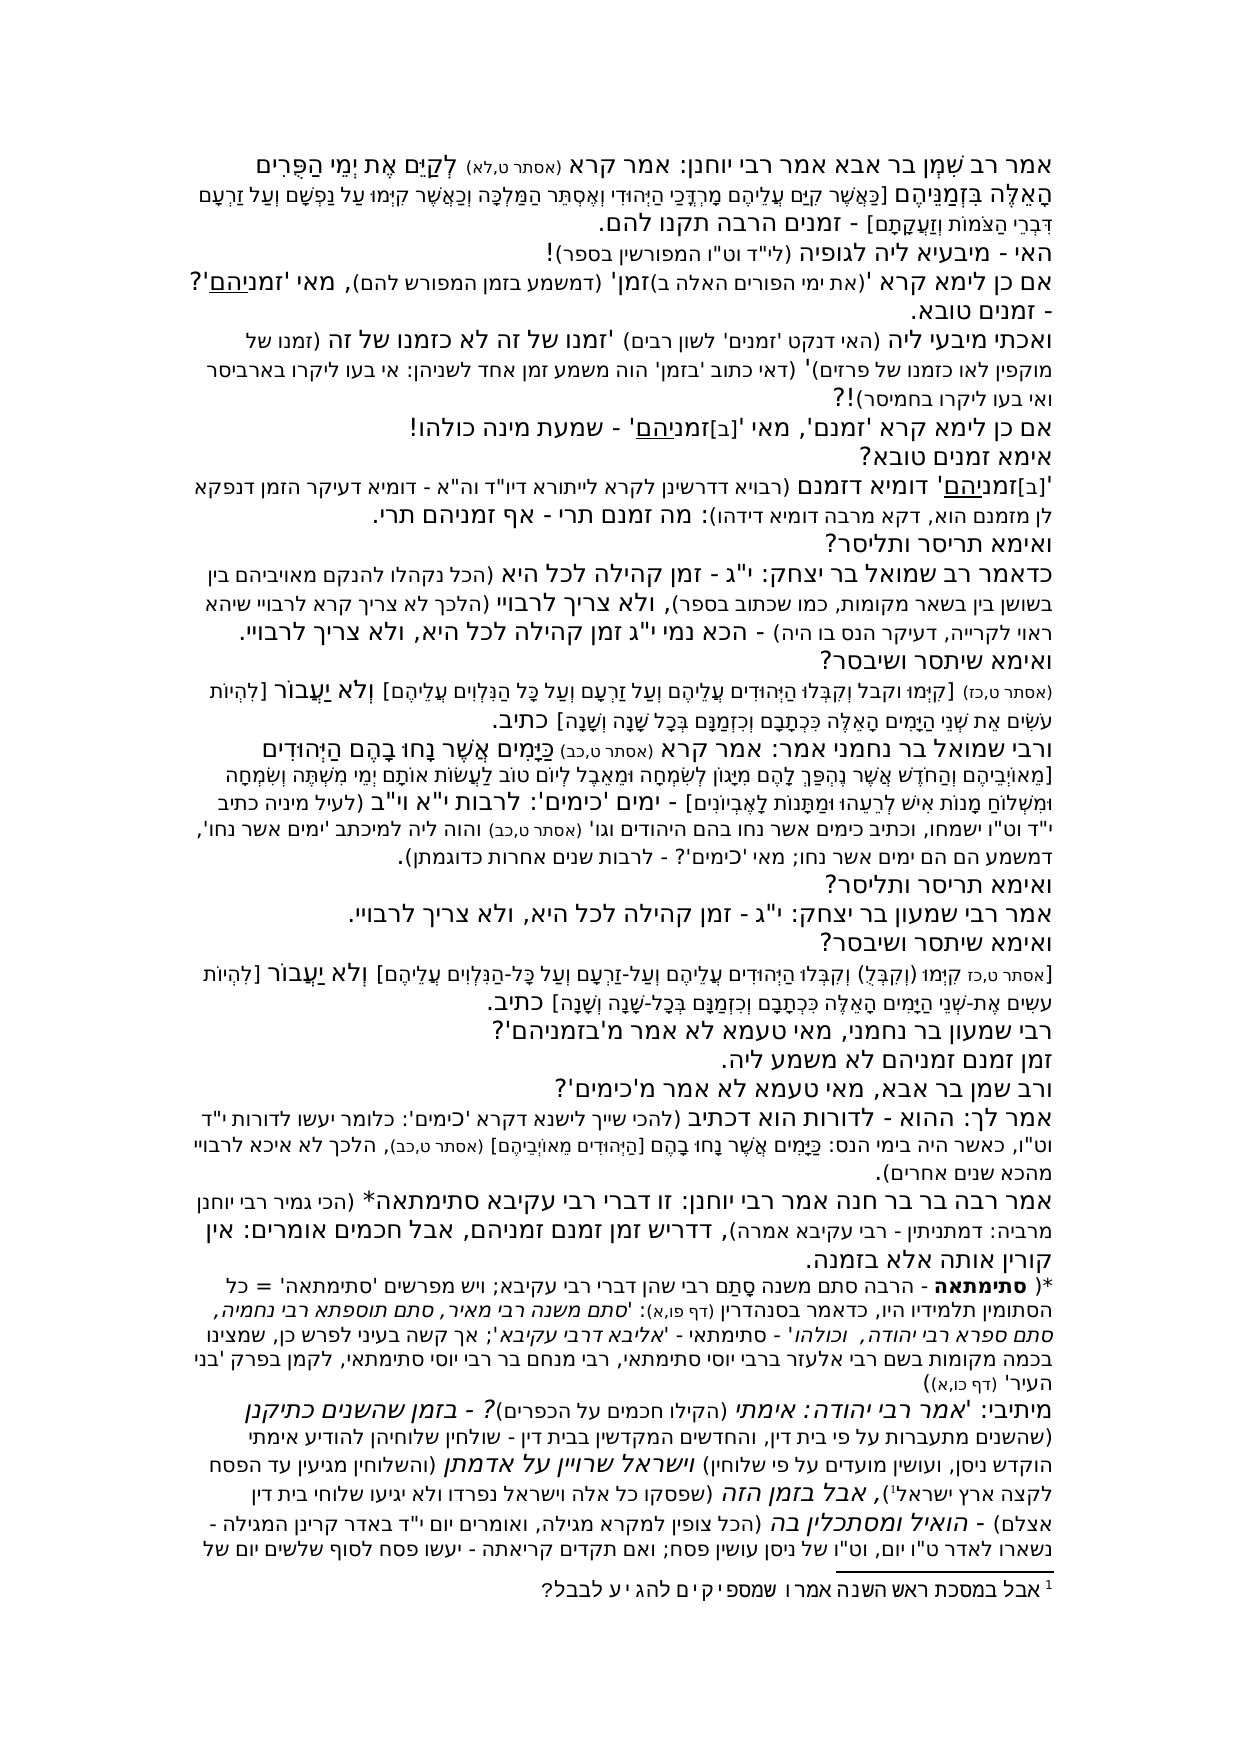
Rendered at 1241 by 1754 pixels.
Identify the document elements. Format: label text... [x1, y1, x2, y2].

text אמר לך: ההוא - לדורות הוא דכתיב (להכי שייך לישנא דקרא 'כימים': כלומר יעשו לדורות י"ד וט"ו, כאשר היה בימי הנס: כַּיָּמִים אֲשֶׁר נָחוּ בָהֶם [הַיְּהוּדִים מֵאוֹיְבֵיהֶם] (אסתר ט,כב), הלכך לא איכא לרבויי מהכא שנים אחרים). [187, 1104, 1053, 1186]
text '[ב]זמניהם' דומיא דזמנם (רבויא דדרשינן לקרא לייתורא דיו"ד וה"א - דומיא דעיקר הזמן דנפקא לן מזמנם הוא, דקא מרבה דומיא דידהו): מה זמנם תרי - אף זמניהם תרי. [187, 471, 1053, 529]
text אימא זמנים טובא? [187, 442, 1053, 471]
text אמר רבי שמעון בר יצחק: י"ג - זמן קהילה לכל היא, ולא צריך לרבויי. [187, 899, 1053, 929]
text *( סתימתאה - הרבה סתם משנה סָתַם רבי שהן דברי רבי עקיבא; ויש מפרשים 'סתימתאה' = כל הסתומין תלמידיו היו, כדאמר בסנהדרין (דף פו,א): 'סתם משנה רבי מאיר, סתם תוספתא רבי נחמיה, סתם ספרא רבי יהודה, וכולהו' - סתימתאי - 'אליבא דרבי עקיבא'; אך קשה בעיני לפרש כן, שמצינו בכמה מקומות בשם רבי אלעזר ברבי יוסי סתימתאי, רבי מנחם בר רבי יוסי סתימתאי, לקמן בפרק 'בני העיר' (דף כו,א)) [187, 1274, 1053, 1396]
text אמר רב שִׁמְן בר אבא אמר רבי יוחנן: אמר קרא (אסתר ט,לא) לְקַיֵּם אֶת יְמֵי הַפֻּרִים הָאֵלֶּה בִּזְמַנֵּיהֶם [כַּאֲשֶׁר קִיַּם עֲלֵיהֶם מָרְדֳּכַי הַיְּהוּדִי וְאֶסְתֵּר הַמַּלְכָּה וְכַאֲשֶׁר קִיְּמוּ עַל נַפְשָׁם וְעַל זַרְעָם דִּבְרֵי הַצֹּמוֹת וְזַעֲקָתָם] - זמנים הרבה תקנו להם. [187, 150, 1053, 238]
text [אסתר ט,כז קִיְּמוּ (וְקִבְּלֻ) וְקִבְּלוּ הַיְּהוּדִים עֲלֵיהֶם וְעַל-זַרְעָם וְעַל כָּל-הַנִּלְוִים עֲלֵיהֶם] וְלא יַעֲבוֹר [לִהְיוֹת עשִים אֶת-שְׁנֵי הַיָּמִים הָאֵלֶּה כִּכְתָבָם וְכִזְמַנָּם בְּכָל-שָׁנָה וְשָׁנָה] כתיב. [187, 958, 1053, 1016]
text זמן זמנם זמניהם לא משמע ליה. [187, 1045, 1053, 1074]
text רבי שמעון בר נחמני, מאי טעמא לא אמר מ'בזמניהם'? [187, 1016, 1053, 1045]
text (אסתר ט,כז) [קִיְּמוּ וקבל וְקִבְּלוּ הַיְּהוּדִים עֲלֵיהֶם וְעַל זַרְעָם וְעַל כָּל הַנִּלְוִים עֲלֵיהֶם] וְלֹא יַעֲבוֹר [לִהְיוֹת עֹשִׂים אֵת שְׁנֵי הַיָּמִים הָאֵלֶּה כִּכְתָבָם וְכִזְמַנָּם בְּכָל שָׁנָה וְשָׁנָה] כתיב. [187, 676, 1053, 734]
text ואימא תריסר ותליסר? [187, 870, 1053, 899]
text ורב שמן בר אבא, מאי טעמא לא אמר מ'כימים'? [187, 1074, 1053, 1104]
text האי - מיבעיא ליה לגופיה (לי"ד וט"ו המפורשין בספר)! [187, 238, 1053, 267]
text אם כן לימא קרא '(את ימי הפורים האלה ב)זמן' (דמשמע בזמן המפורש להם), מאי 'זמניהם'? - זמנים טובא. [187, 267, 1053, 325]
text אבל במסכת ראש השנה אמרו שמספיקים להגיע לבבל? [187, 1578, 1053, 1604]
text ואימא שיתסר ושיבסר? [187, 929, 1053, 958]
text ואימא תריסר ותליסר? [187, 529, 1053, 559]
text כדאמר רב שמואל בר יצחק: י"ג - זמן קהילה לכל היא (הכל נקהלו להנקם מאויביהם בין בשושן בין בשאר מקומות, כמו שכתוב בספר), ולא צריך לרבויי (הלכך לא צריך קרא לרבויי שיהא ראוי לקרייה, דעיקר הנס בו היה) - הכא נמי י"ג זמן קהילה לכל היא, ולא צריך לרבויי. [187, 559, 1053, 646]
text ואימא שיתסר ושיבסר? [187, 646, 1053, 676]
text ורבי שמואל בר נחמני אמר: אמר קרא (אסתר ט,כב) כַּיָּמִים אֲשֶׁר נָחוּ בָהֶם הַיְּהוּדִים [מֵאוֹיְבֵיהֶם וְהַחֹדֶשׁ אֲשֶׁר נֶהְפַּךְ לָהֶם מִיָּגוֹן לְשִׂמְחָה וּמֵאֵבֶל לְיוֹם טוֹב לַעֲשׂוֹת אוֹתָם יְמֵי מִשְׁתֶּה וְשִׂמְחָה וּמִשְׁלוֹחַ מָנוֹת אִישׁ לְרֵעֵהוּ וּמַתָּנוֹת לָאֶבְיוֹנִים] - ימים 'כימים': לרבות י"א וי"ב (לעיל מיניה כתיב י"ד וט"ו ישמחו, וכתיב כימים אשר נחו בהם היהודים וגו' (אסתר ט,כב) והוה ליה למיכתב 'ימים אשר נחו', דמשמע הם הם ימים אשר נחו; מאי 'כימים'? - לרבות שנים אחרות כדוגמתן). [187, 734, 1053, 870]
text ואכתי מיבעי ליה (האי דנקט 'זמנים' לשון רבים) 'זמנו של זה לא כזמנו של זה (זמנו של מוקפין לאו כזמנו של פרזים)' (דאי כתוב 'בזמן' הוה משמע זמן אחד לשניהן: אי בעו ליקרו בארביסר ואי בעו ליקרו בחמיסר)!? [187, 325, 1053, 413]
text אמר רבה בר בר חנה אמר רבי יוחנן: זו דברי רבי עקיבא סתימתאה* (הכי גמיר רבי יוחנן מרביה: דמתניתין - רבי עקיבא אמרה), דדריש זמן זמנם זמניהם, אבל חכמים אומרים: אין קורין אותה אלא בזמנה. [187, 1186, 1053, 1274]
text מיתיבי: 'אמר רבי יהודה: אימתי (הקילו חכמים על הכפרים)? - בזמן שהשנים כתיקנן (שהשנים מתעברות על פי בית דין, והחדשים המקדשין בבית דין - שולחין שלוחיהן להודיע אימתי הוקדש ניסן, ועושין מועדים על פי שלוחין) וישראל שרויין על אדמתן (והשלוחין מגיעין עד הפסח לקצה ארץ ישראל), אבל בזמן הזה (שפסקו כל אלה וישראל נפרדו ולא יגיעו שלוחי בית דין אצלם) - הואיל ומסתכלין בה (הכל צופין למקרא מגילה, ואומרים יום י"ד באדר קרינן המגילה - נשארו לאדר ט"ו יום, וט"ו של ניסן עושין פסח; ואם תקדים קריאתה - יעשו פסח לסוף שלשים יום של [187, 1396, 1053, 1561]
text אם כן לימא קרא 'זמנם', מאי '[ב]זמניהם' - שמעת מינה כולהו! [187, 413, 1053, 442]
